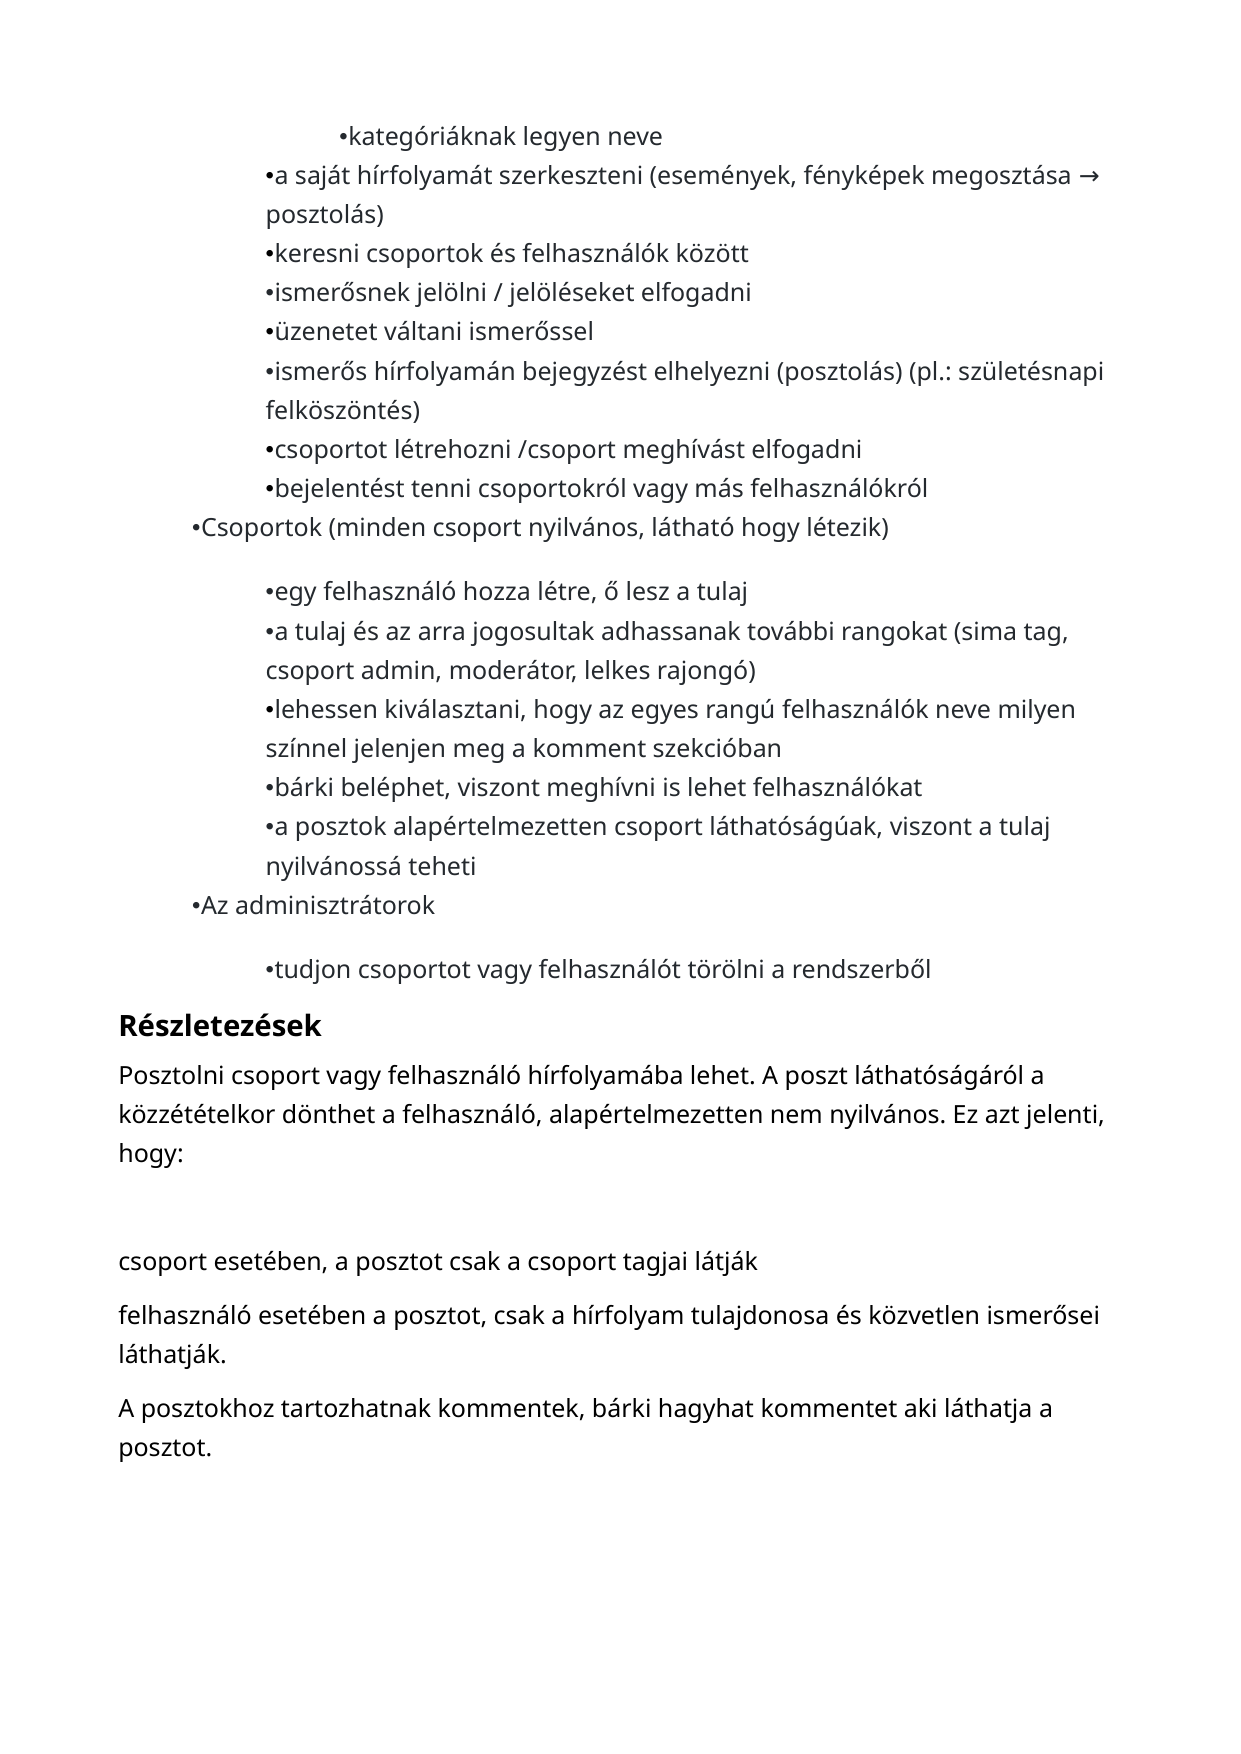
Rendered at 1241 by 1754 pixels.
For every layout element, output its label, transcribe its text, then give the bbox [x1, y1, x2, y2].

list bárki beléphet, viszont meghívni is lehet felhasználókat [118, 770, 1122, 804]
list ismerős hírfolyamán bejegyzést elhelyezni (posztolás) (pl.: születésnapi felköszöntés) [118, 353, 1122, 426]
list Az adminisztrátorok [118, 887, 1122, 921]
list lehessen kiválasztani, hogy az egyes rangú felhasználók neve milyen színnel jelenjen meg a komment szekcióban [118, 691, 1122, 765]
list bejelentést tenni csoportokról vagy más felhasználókról [118, 471, 1122, 505]
text csoport esetében, a posztot csak a csoport tagjai látják [118, 1243, 1122, 1278]
list kategóriáknak legyen neve [118, 118, 1122, 152]
list Csoportok (minden csoport nyilvános, látható hogy létezik) [118, 510, 1122, 544]
list a posztok alapértelmezetten csoport láthatóságúak, viszont a tulaj nyilvánossá teheti [118, 809, 1122, 882]
text felhasználó esetében a posztot, csak a hírfolyam tulajdonosa és közvetlen ismerősei láthatják. [118, 1297, 1122, 1371]
list egy felhasználó hozza létre, ő lesz a tulaj [118, 574, 1122, 608]
list keresni csoportok és felhasználók között [118, 236, 1122, 270]
list tudjon csoportot vagy felhasználót törölni a rendszerből [118, 951, 1122, 986]
text A posztokhoz tartozhatnak kommentek, bárki hagyhat kommentet aki láthatja a posztot. [118, 1390, 1122, 1463]
text Posztolni csoport vagy felhasználó hírfolyamába lehet. A poszt láthatóságáról a közzétételkor dönthet a felhasználó, alapértelmezetten nem nyilvános. Ez azt jelenti, hogy: [118, 1058, 1122, 1170]
subtitle Részletezések [118, 1005, 1122, 1045]
list ismerősnek jelölni / jelöléseket elfogadni [118, 275, 1122, 309]
list a saját hírfolyamát szerkeszteni (események, fényképek megosztása → posztolás) [118, 157, 1122, 231]
list üzenetet váltani ismerőssel [118, 314, 1122, 348]
list csoportot létrehozni /csoport meghívást elfogadni [118, 431, 1122, 466]
list a tulaj és az arra jogosultak adhassanak további rangokat (sima tag, csoport admin, moderátor, lelkes rajongó) [118, 613, 1122, 686]
